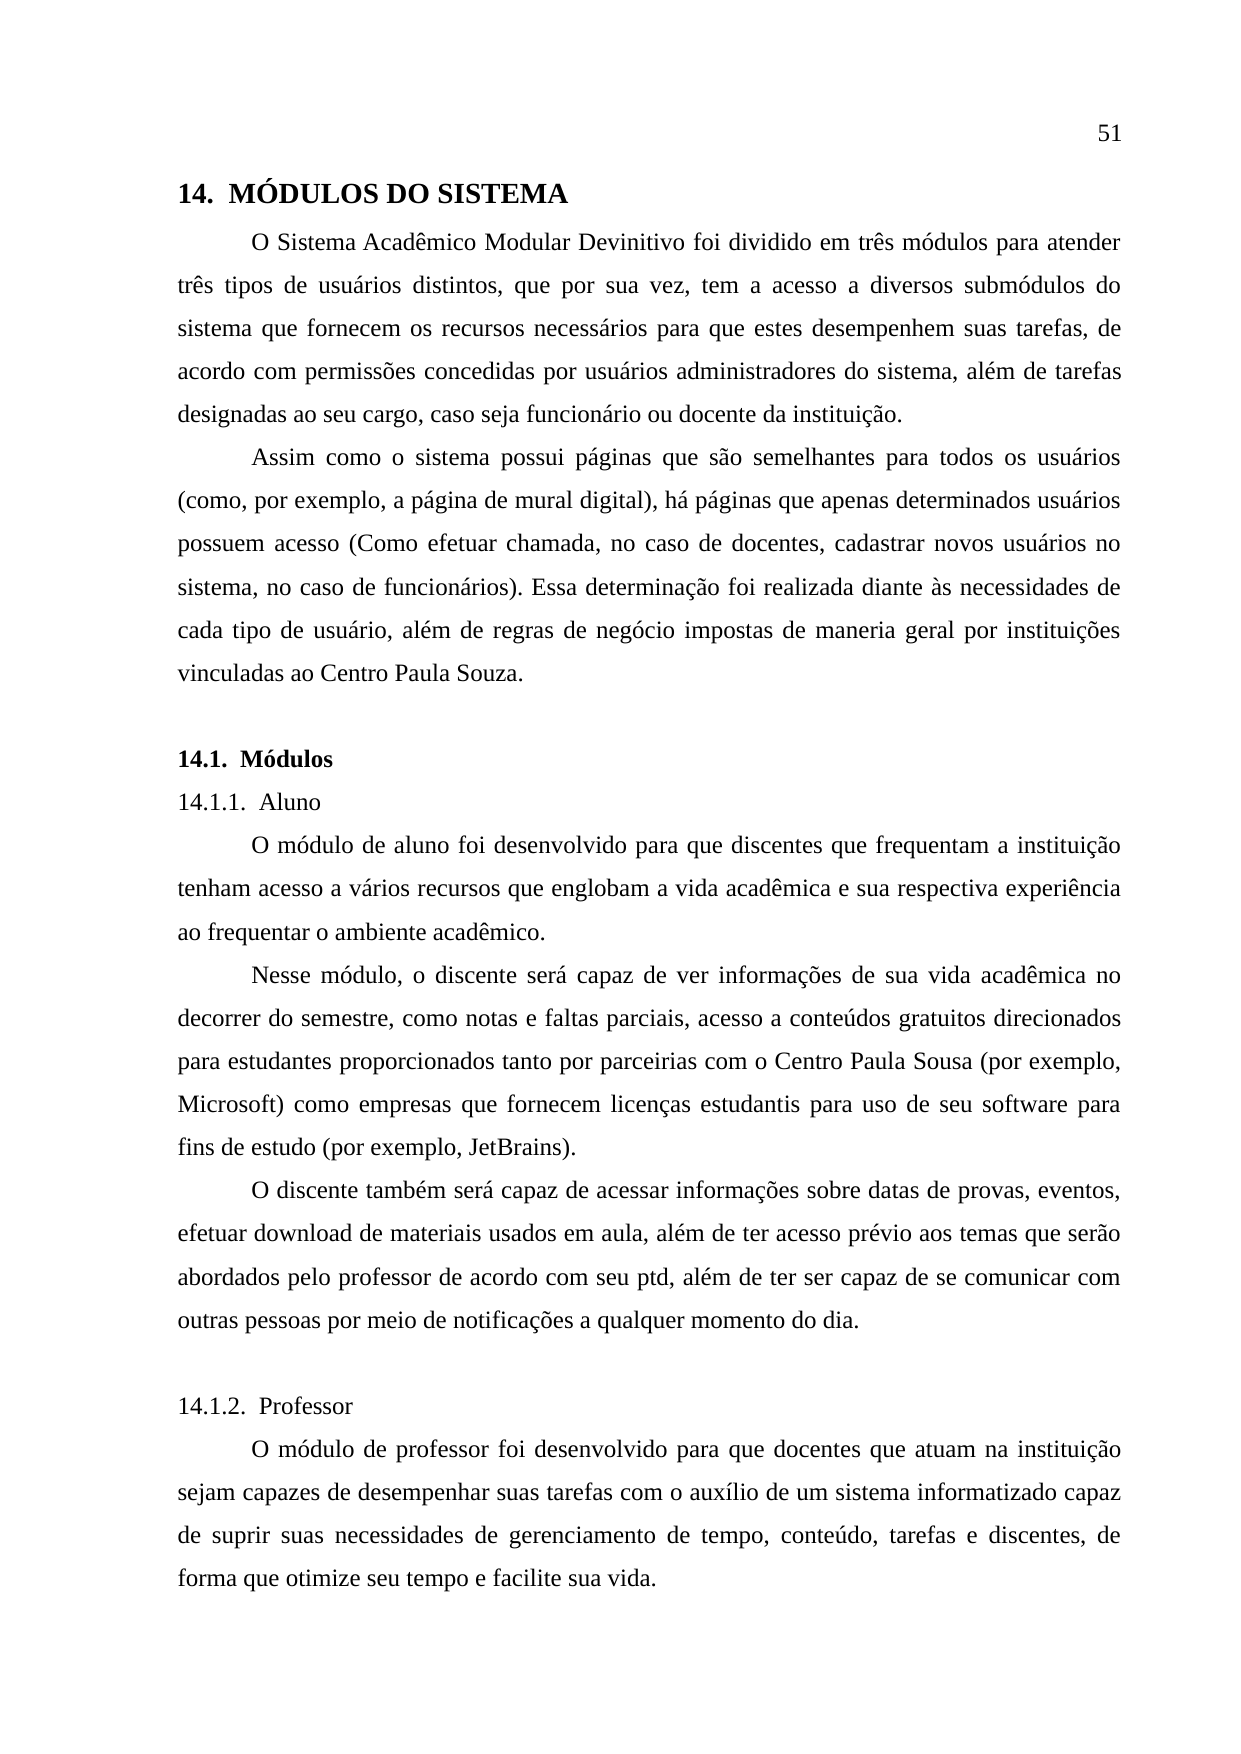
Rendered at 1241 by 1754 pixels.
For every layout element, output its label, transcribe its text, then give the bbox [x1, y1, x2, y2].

subtitle Módulos [177, 744, 1122, 773]
subtitle Aluno [177, 787, 1122, 816]
text Assim como o sistema possui páginas que são semelhantes para todos os usuários (como, por exemplo, a página de mural digital), há páginas que apenas determinados usuários possuem acesso (Como efetuar chamada, no caso de docentes, cadastrar novos usuários no sistema, no caso de funcionários). Essa determinação foi realizada diante às necessidades de cada tipo de usuário, além de regras de negócio impostas de maneria geral por instituições vinculadas ao Centro Paula Souza. [177, 442, 1122, 687]
subtitle Professor [177, 1391, 1122, 1420]
text O módulo de aluno foi desenvolvido para que discentes que frequentam a instituição tenham acesso a vários recursos que englobam a vida acadêmica e sua respectiva experiência ao frequentar o ambiente acadêmico. [177, 830, 1122, 945]
text O Sistema Acadêmico Modular Devinitivo foi dividido em três módulos para atender três tipos de usuários distintos, que por sua vez, tem a acesso a diversos submódulos do sistema que fornecem os recursos necessários para que estes desempenhem suas tarefas, de acordo com permissões concedidas por usuários administradores do sistema, além de tarefas designadas ao seu cargo, caso seja funcionário ou docente da instituição. [177, 227, 1122, 428]
text O discente também será capaz de acessar informações sobre datas de provas, eventos, efetuar download de materiais usados em aula, além de ter acesso prévio aos temas que serão abordados pelo professor de acordo com seu ptd, além de ter ser capaz de se comunicar com outras pessoas por meio de notificações a qualquer momento do dia. [177, 1175, 1122, 1333]
subtitle Módulos do sistema [177, 176, 1122, 210]
text Nesse módulo, o discente será capaz de ver informações de sua vida acadêmica no decorrer do semestre, como notas e faltas parciais, acesso a conteúdos gratuitos direcionados para estudantes proporcionados tanto por parceirias com o Centro Paula Sousa (por exemplo, Microsoft) como empresas que fornecem licenças estudantis para uso de seu software para fins de estudo (por exemplo, JetBrains). [177, 960, 1122, 1161]
text O módulo de professor foi desenvolvido para que docentes que atuam na instituição sejam capazes de desempenhar suas tarefas com o auxílio de um sistema informatizado capaz de suprir suas necessidades de gerenciamento de tempo, conteúdo, tarefas e discentes, de forma que otimize seu tempo e facilite sua vida. [177, 1434, 1122, 1592]
